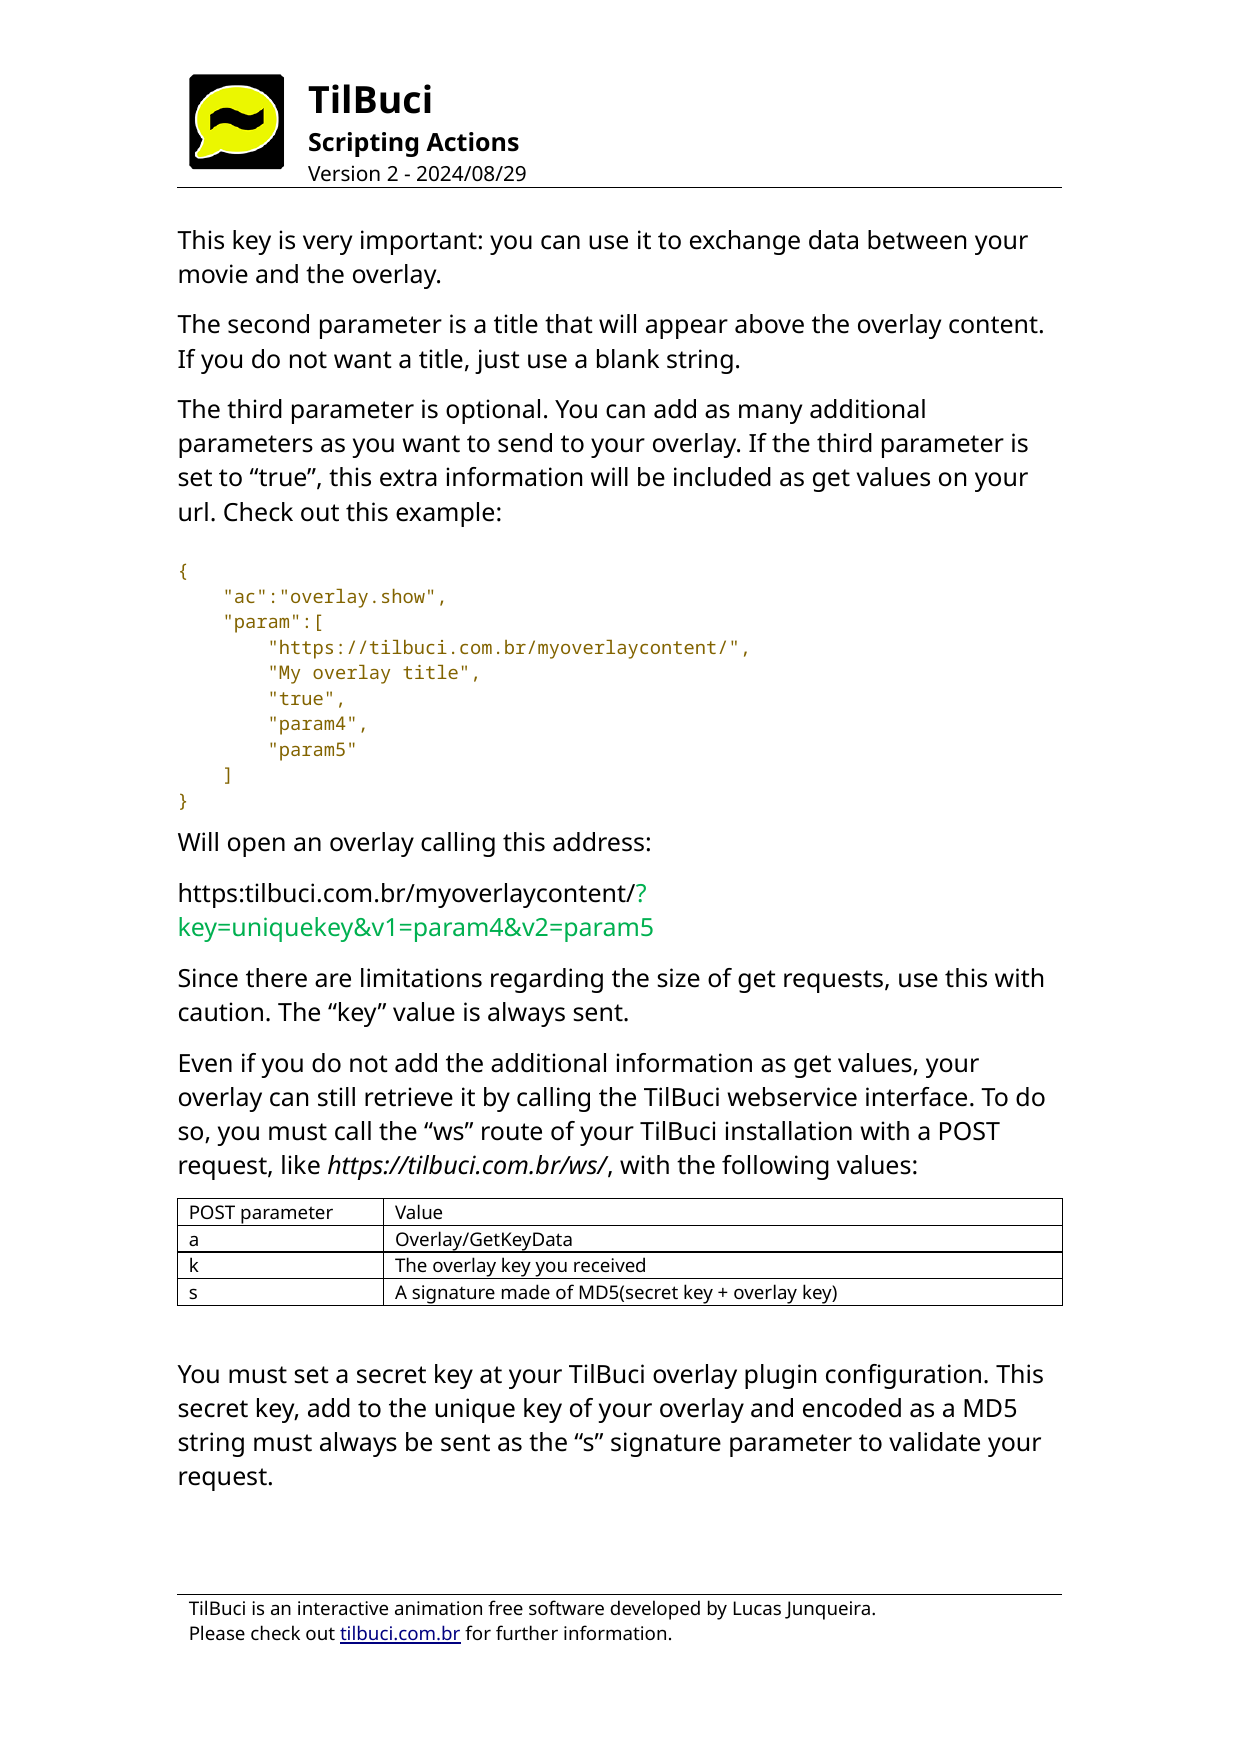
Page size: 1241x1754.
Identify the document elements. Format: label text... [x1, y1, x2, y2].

text You must set a secret key at your TilBuci overlay plugin configuration. This secret key, add to the unique key of your overlay and encoded as a MD5 string must always be sent as the “s” signature parameter to validate your request. [177, 1356, 1063, 1493]
text Since there are limitations regarding the size of get requests, use this with caution. The “key” value is always sent. [177, 961, 1063, 1029]
text "ac":"overlay.show", [177, 583, 1063, 608]
table_cell s [178, 1279, 383, 1304]
text ] [177, 762, 1063, 787]
table_cell The overlay key you received [384, 1253, 1062, 1278]
text "param5" [177, 736, 1063, 762]
text The third parameter is optional. You can add as many additional parameters as you want to send to your overlay. If the third parameter is set to “true”, this extra information will be included as get values on your url. Check out this example: [177, 392, 1063, 528]
text Will open an overlay calling this address: [177, 825, 1063, 859]
text Even if you do not add the additional information as get values, your overlay can still retrieve it by calling the TilBuci webservice interface. To do so, you must call the “ws” route of your TilBuci installation with a POST request, like https://tilbuci.com.br/ws/, with the following values: [177, 1045, 1063, 1182]
text "https://tilbuci.com.br/myoverlaycontent/", [177, 634, 1063, 659]
text } [177, 787, 1063, 813]
text "param":[ [177, 608, 1063, 634]
text The second parameter is a title that will appear above the overlay content. If you do not want a title, just use a blank string. [177, 307, 1063, 375]
text https:tilbuci.com.br/myoverlaycontent/?key=uniquekey&v1=param4&v2=param5 [177, 876, 1063, 944]
text "My overlay title", [177, 659, 1063, 685]
table_cell Overlay/GetKeyData [384, 1226, 1062, 1251]
text { [177, 557, 1063, 583]
text "true", [177, 685, 1063, 711]
table_cell k [178, 1253, 383, 1278]
text This key is very important: you can use it to exchange data between your movie and the overlay. [177, 222, 1063, 291]
text "param4", [177, 711, 1063, 736]
table_header POST parameter [178, 1199, 383, 1225]
table_header Value [384, 1199, 1062, 1225]
table_cell A signature made of MD5(secret key + overlay key) [384, 1279, 1062, 1304]
table_cell a [178, 1226, 383, 1251]
